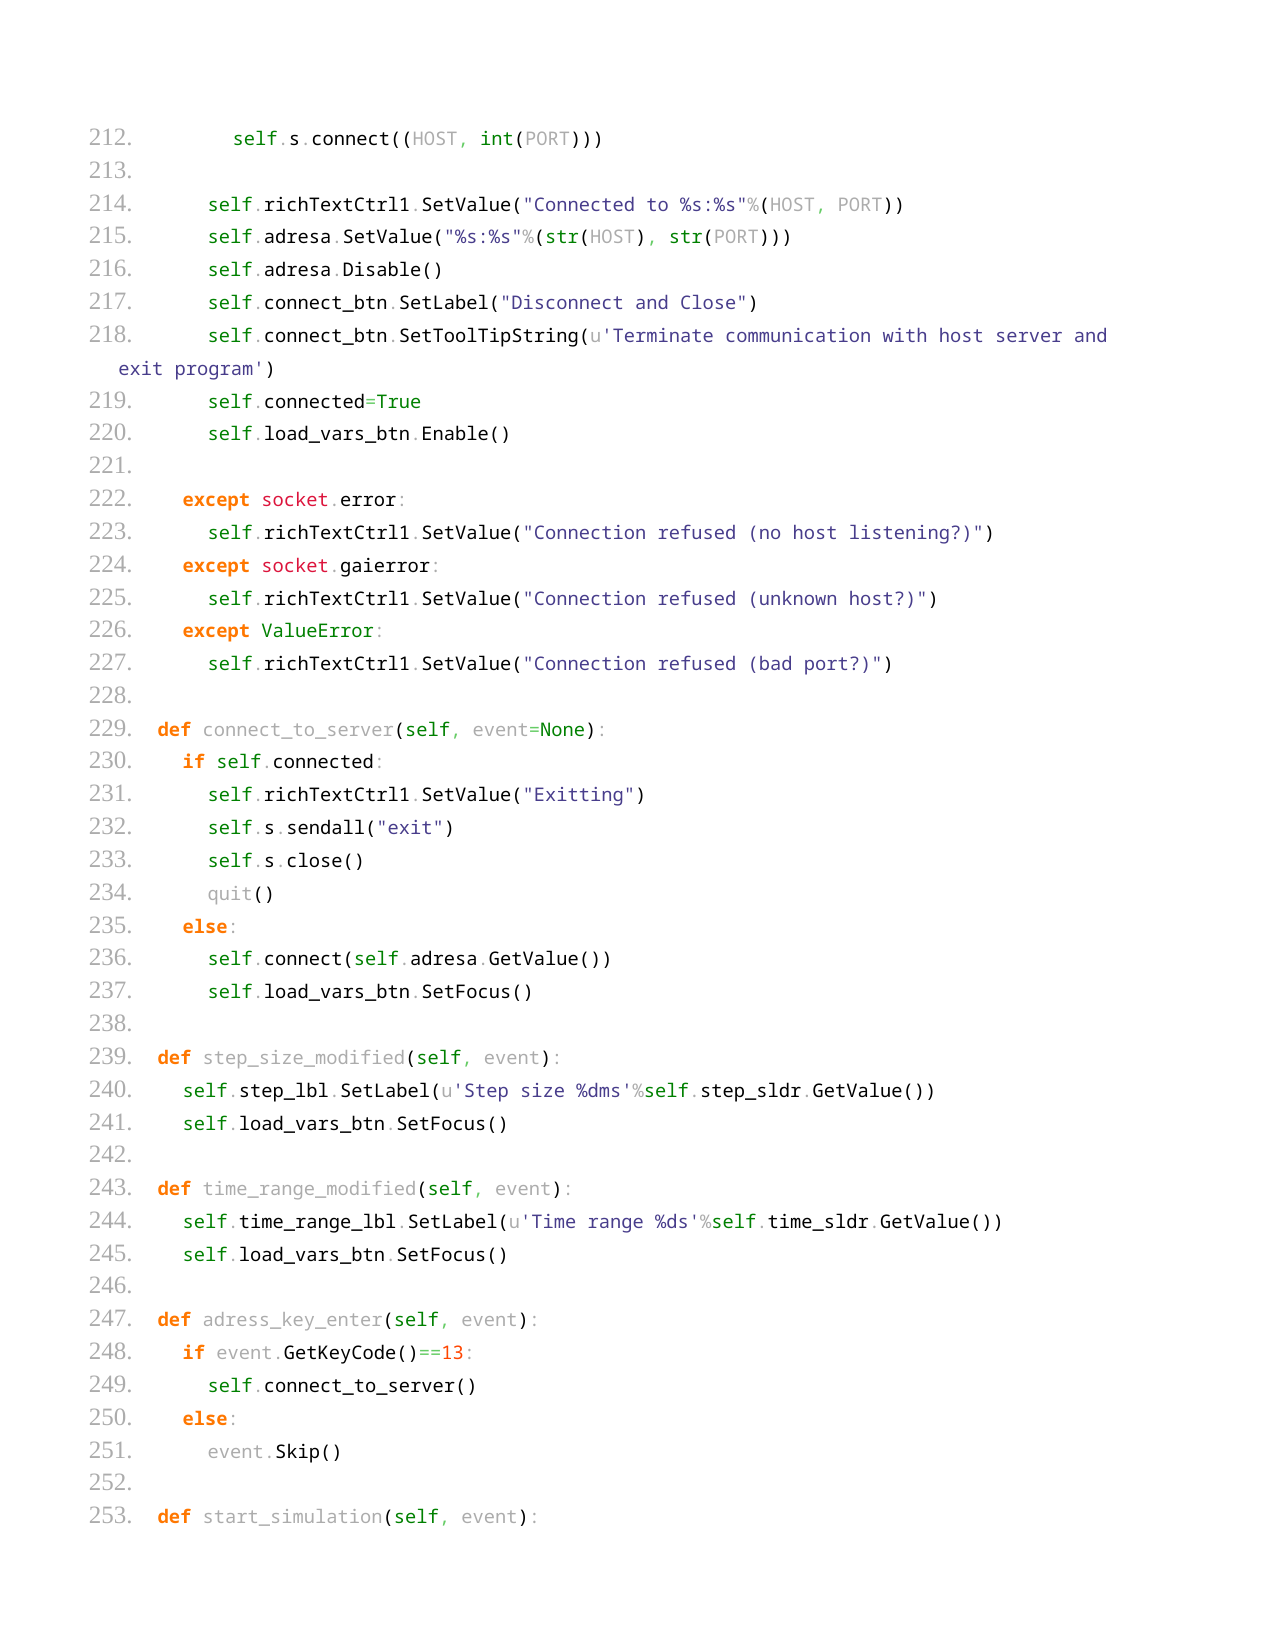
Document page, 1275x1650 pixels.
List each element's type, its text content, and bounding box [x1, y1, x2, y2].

list self.connected=True [118, 381, 1157, 413]
list self.richTextCtrl1.SetValue("Connection refused (bad port?)") [118, 643, 1157, 676]
list self.step_lbl.SetLabel(u'Step size %dms'%self.step_sldr.GetValue()) [118, 1070, 1157, 1102]
list def connect_to_server(self, event=None): [118, 709, 1157, 742]
list def start_simulation(self, event): [118, 1496, 1157, 1529]
list event.Skip() [118, 1431, 1157, 1463]
list self.connect_btn.SetLabel("Disconnect and Close") [118, 282, 1157, 315]
list self.connect_to_server() [118, 1365, 1157, 1398]
list self.connect(self.adresa.GetValue()) [118, 938, 1157, 971]
list self.s.connect((HOST, int(PORT))) [118, 118, 1157, 151]
list def step_size_modified(self, event): [118, 1037, 1157, 1070]
list except socket.gaierror: [118, 545, 1157, 577]
list except ValueError: [118, 610, 1157, 643]
list self.load_vars_btn.SetFocus() [118, 1234, 1157, 1267]
list else: [118, 906, 1157, 938]
list self.load_vars_btn.SetFocus() [118, 971, 1157, 1004]
list quit() [118, 873, 1157, 906]
list self.richTextCtrl1.SetValue("Connection refused (no host listening?)") [118, 512, 1157, 545]
list self.adresa.SetValue("%s:%s"%(str(HOST), str(PORT))) [118, 217, 1157, 249]
list else: [118, 1398, 1157, 1431]
list def time_range_modified(self, event): [118, 1168, 1157, 1201]
list self.richTextCtrl1.SetValue("Connection refused (unknown host?)") [118, 577, 1157, 610]
list self.s.sendall("exit") [118, 807, 1157, 840]
list if event.GetKeyCode()==13: [118, 1332, 1157, 1365]
list self.connect_btn.SetToolTipString(u'Terminate communication with host server and exit program') [118, 315, 1157, 381]
list except socket.error: [118, 479, 1157, 512]
list self.adresa.Disable() [118, 249, 1157, 282]
list self.s.close() [118, 840, 1157, 873]
list self.richTextCtrl1.SetValue("Exitting") [118, 774, 1157, 807]
list self.load_vars_btn.Enable() [118, 413, 1157, 446]
list self.time_range_lbl.SetLabel(u'Time range %ds'%self.time_sldr.GetValue()) [118, 1201, 1157, 1234]
list self.richTextCtrl1.SetValue("Connected to %s:%s"%(HOST, PORT)) [118, 184, 1157, 217]
list self.load_vars_btn.SetFocus() [118, 1102, 1157, 1135]
list def adress_key_enter(self, event): [118, 1299, 1157, 1332]
list if self.connected: [118, 742, 1157, 774]
